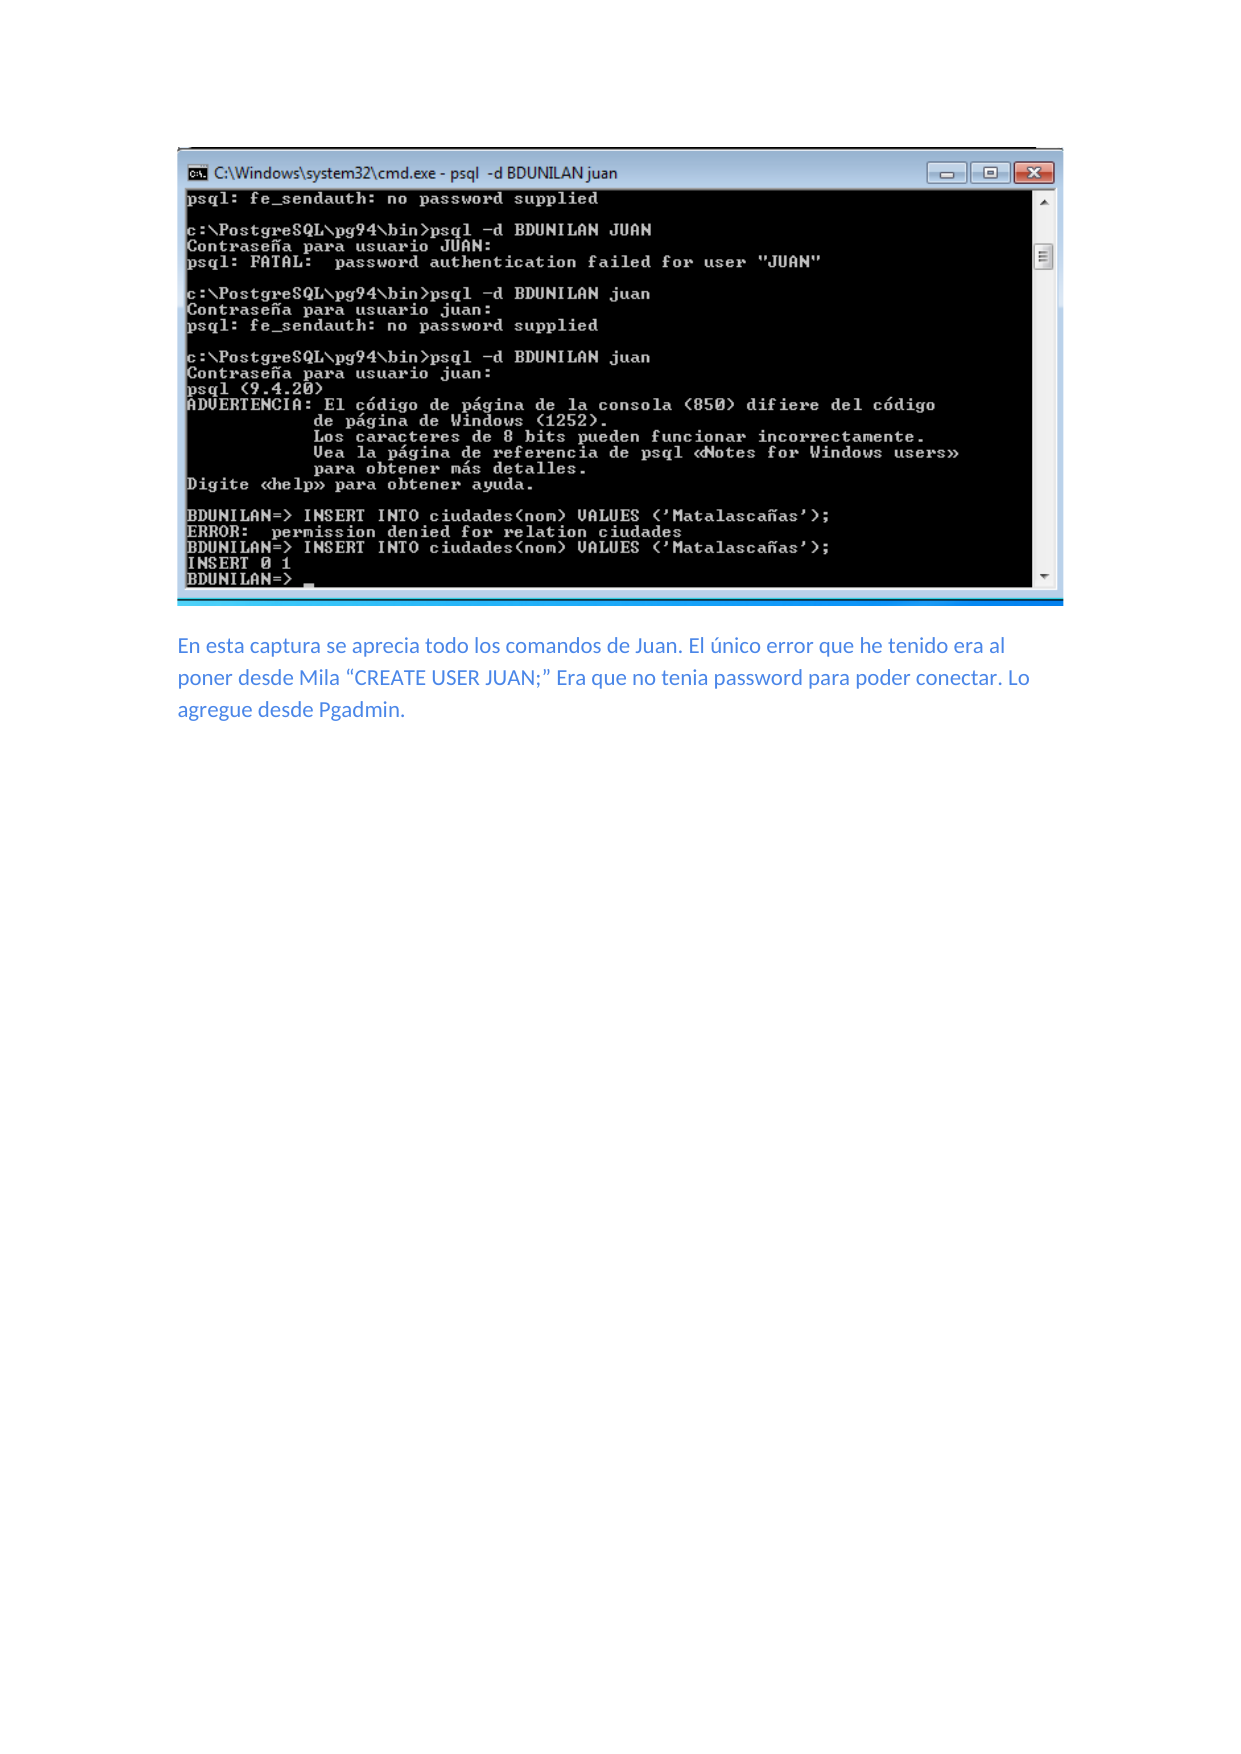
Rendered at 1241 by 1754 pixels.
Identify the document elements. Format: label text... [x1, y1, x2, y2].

picture [177, 147, 1064, 606]
text En esta captura se aprecia todo los comandos de Juan. El único error que he tenido era al poner desde Mila “CREATE USER JUAN;” Era que no tenia password para poder conectar. Lo agregue desde Pgadmin. [177, 631, 1063, 723]
